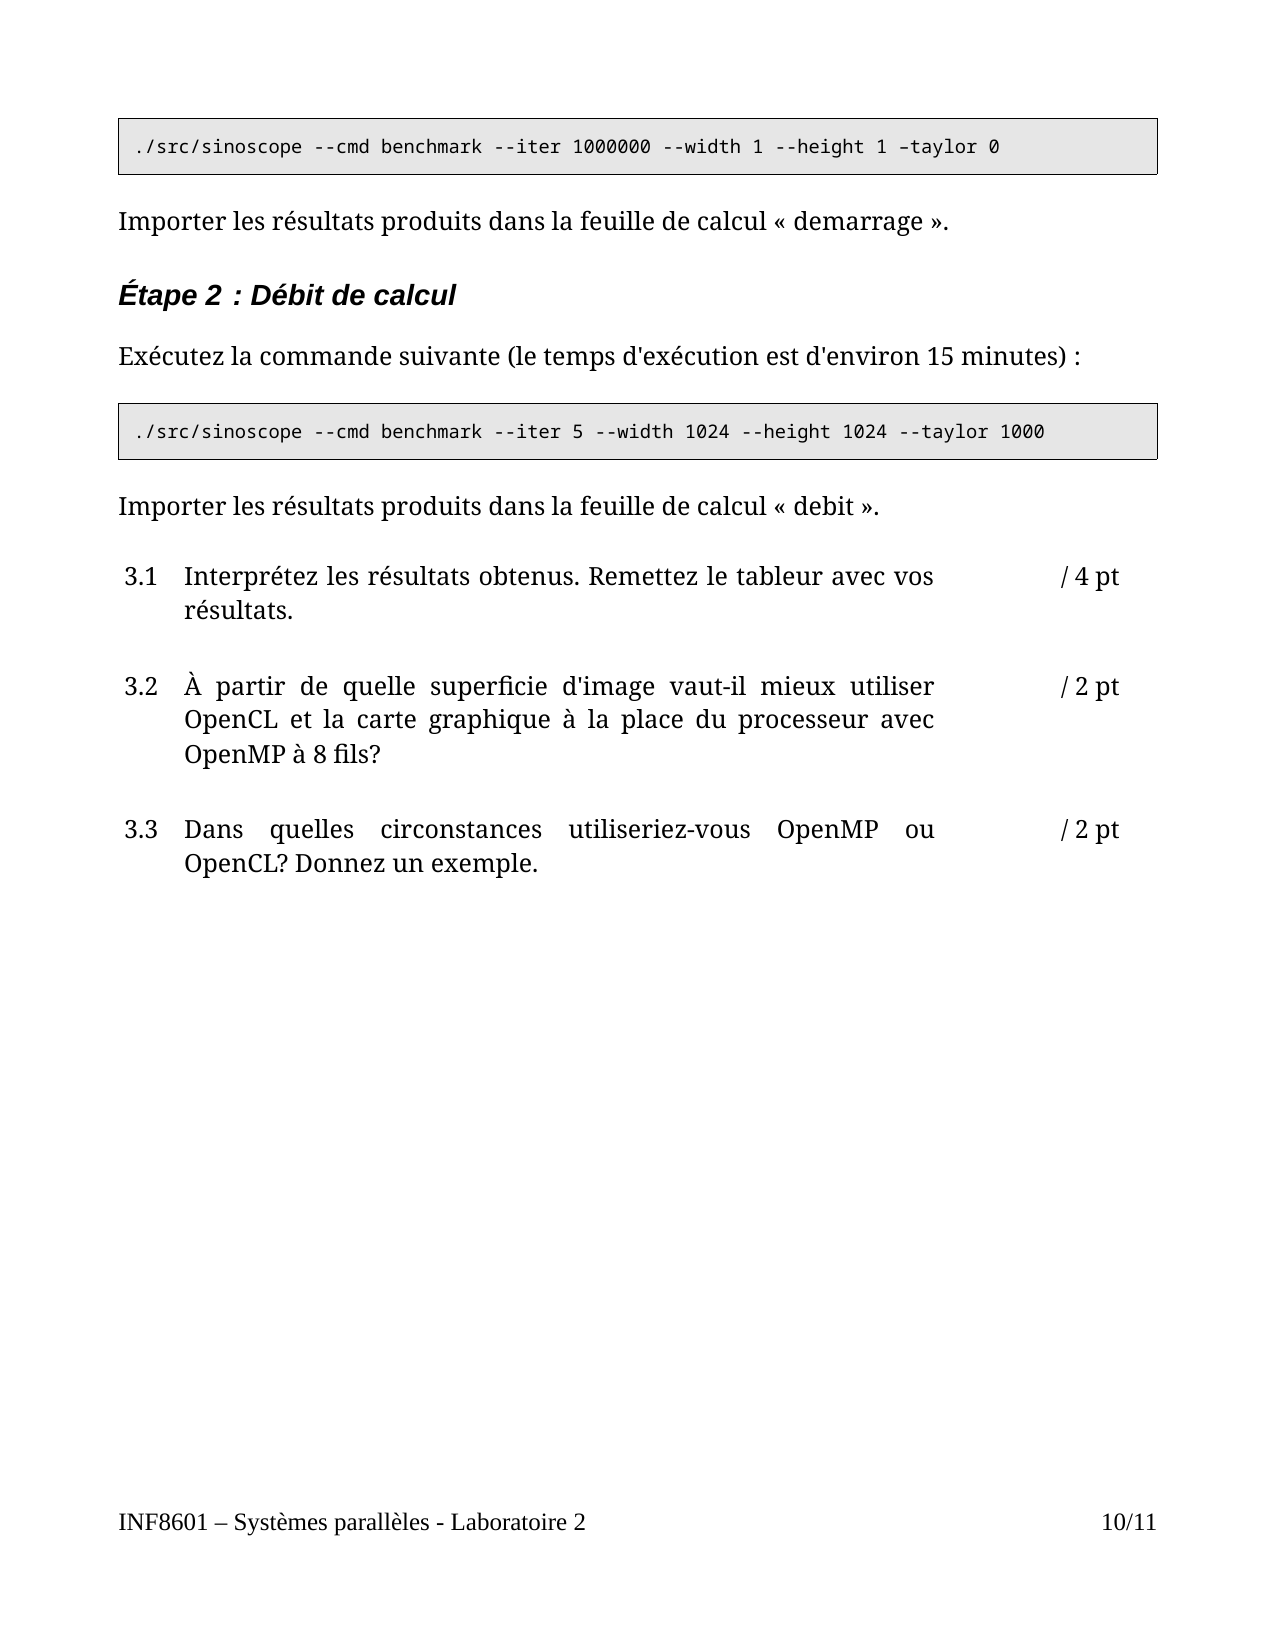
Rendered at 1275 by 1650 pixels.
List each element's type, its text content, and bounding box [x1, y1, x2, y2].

table_cell À partir de quelle superficie d'image vaut-il mieux utiliser OpenCL et la carte graphique à la place du processeur avec OpenMP à 8 fils? [118, 648, 941, 791]
text ./src/sinoscope --cmd benchmark --iter 1000000 --width 1 --height 1 –taylor 0 [119, 119, 1157, 174]
table_cell [941, 648, 1049, 791]
text Importer les résultats produits dans la feuille de calcul « demarrage ». [118, 204, 1157, 238]
text ./src/sinoscope --cmd benchmark --iter 5 --width 1024 --height 1024 --taylor 1000 [119, 404, 1157, 459]
subtitle Étape 2 : Débit de calcul [118, 278, 1157, 311]
table_cell / 2 pt [1049, 648, 1157, 791]
table_cell [941, 791, 1049, 901]
table_cell / 2 pt [1049, 791, 1157, 901]
text Exécutez la commande suivante (le temps d'exécution est d'environ 15 minutes) : [118, 339, 1157, 373]
table_header / 4 pt [1049, 538, 1157, 647]
table_cell Dans quelles circonstances utiliseriez-vous OpenMP ou OpenCL? Donnez un exemple. [118, 791, 941, 901]
text Importer les résultats produits dans la feuille de calcul « debit ». [118, 489, 1157, 523]
table_header Interprétez les résultats obtenus. Remettez le tableur avec vos résultats. [118, 538, 941, 647]
table_header [941, 538, 1049, 647]
